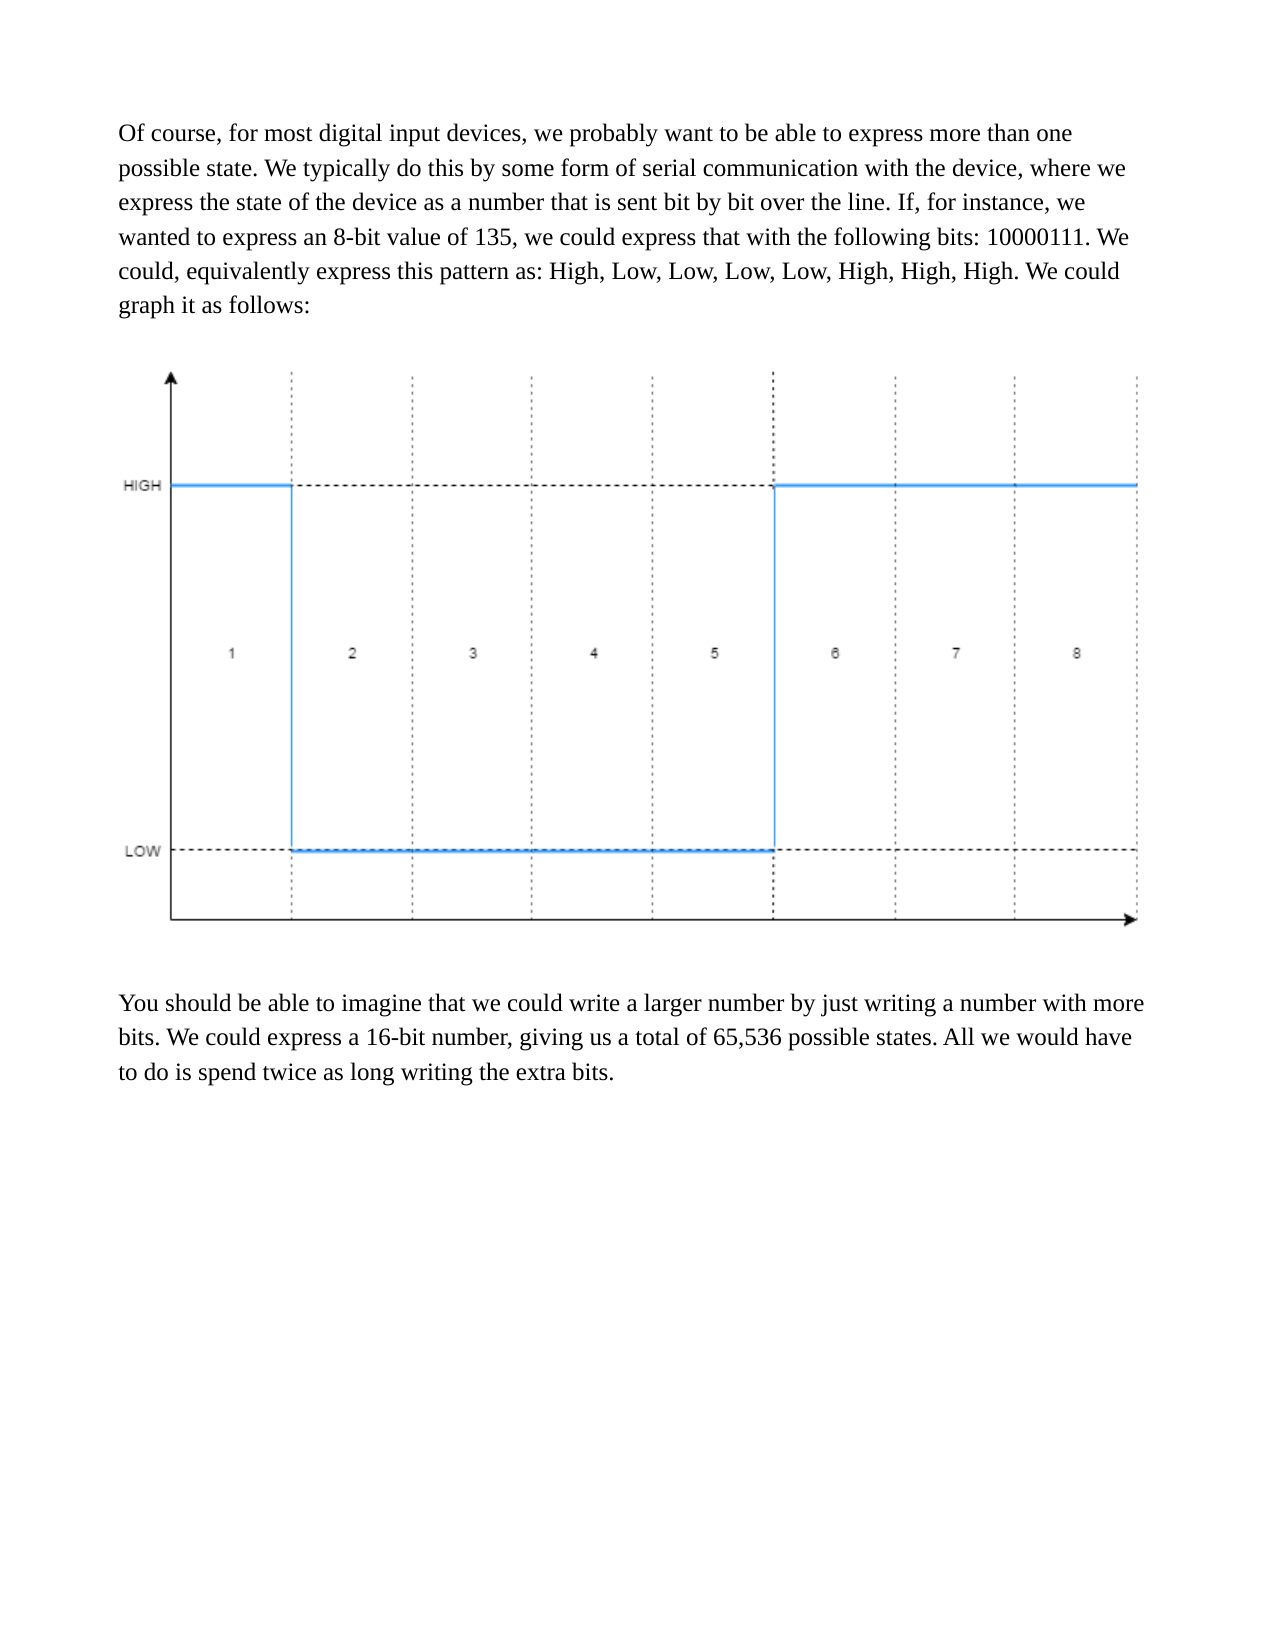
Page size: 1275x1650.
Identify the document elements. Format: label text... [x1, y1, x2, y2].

text You should be able to imagine that we could write a larger number by just writing a number with more bits. We could express a 16-bit number, giving us a total of 65,536 possible states. All we would have to do is spend twice as long writing the extra bits. [118, 988, 1157, 1085]
text Of course, for most digital input devices, we probably want to be able to express more than one possible state. We typically do this by some form of serial communication with the device, where we express the state of the device as a number that is sent bit by bit over the line. If, for instance, we wanted to express an 8-bit value of 135, we could express that with the following bits: 10000111. We could, equivalently express this pattern as: High, Low, Low, Low, Low, High, High, High. We could graph it as follows: [118, 118, 1157, 319]
